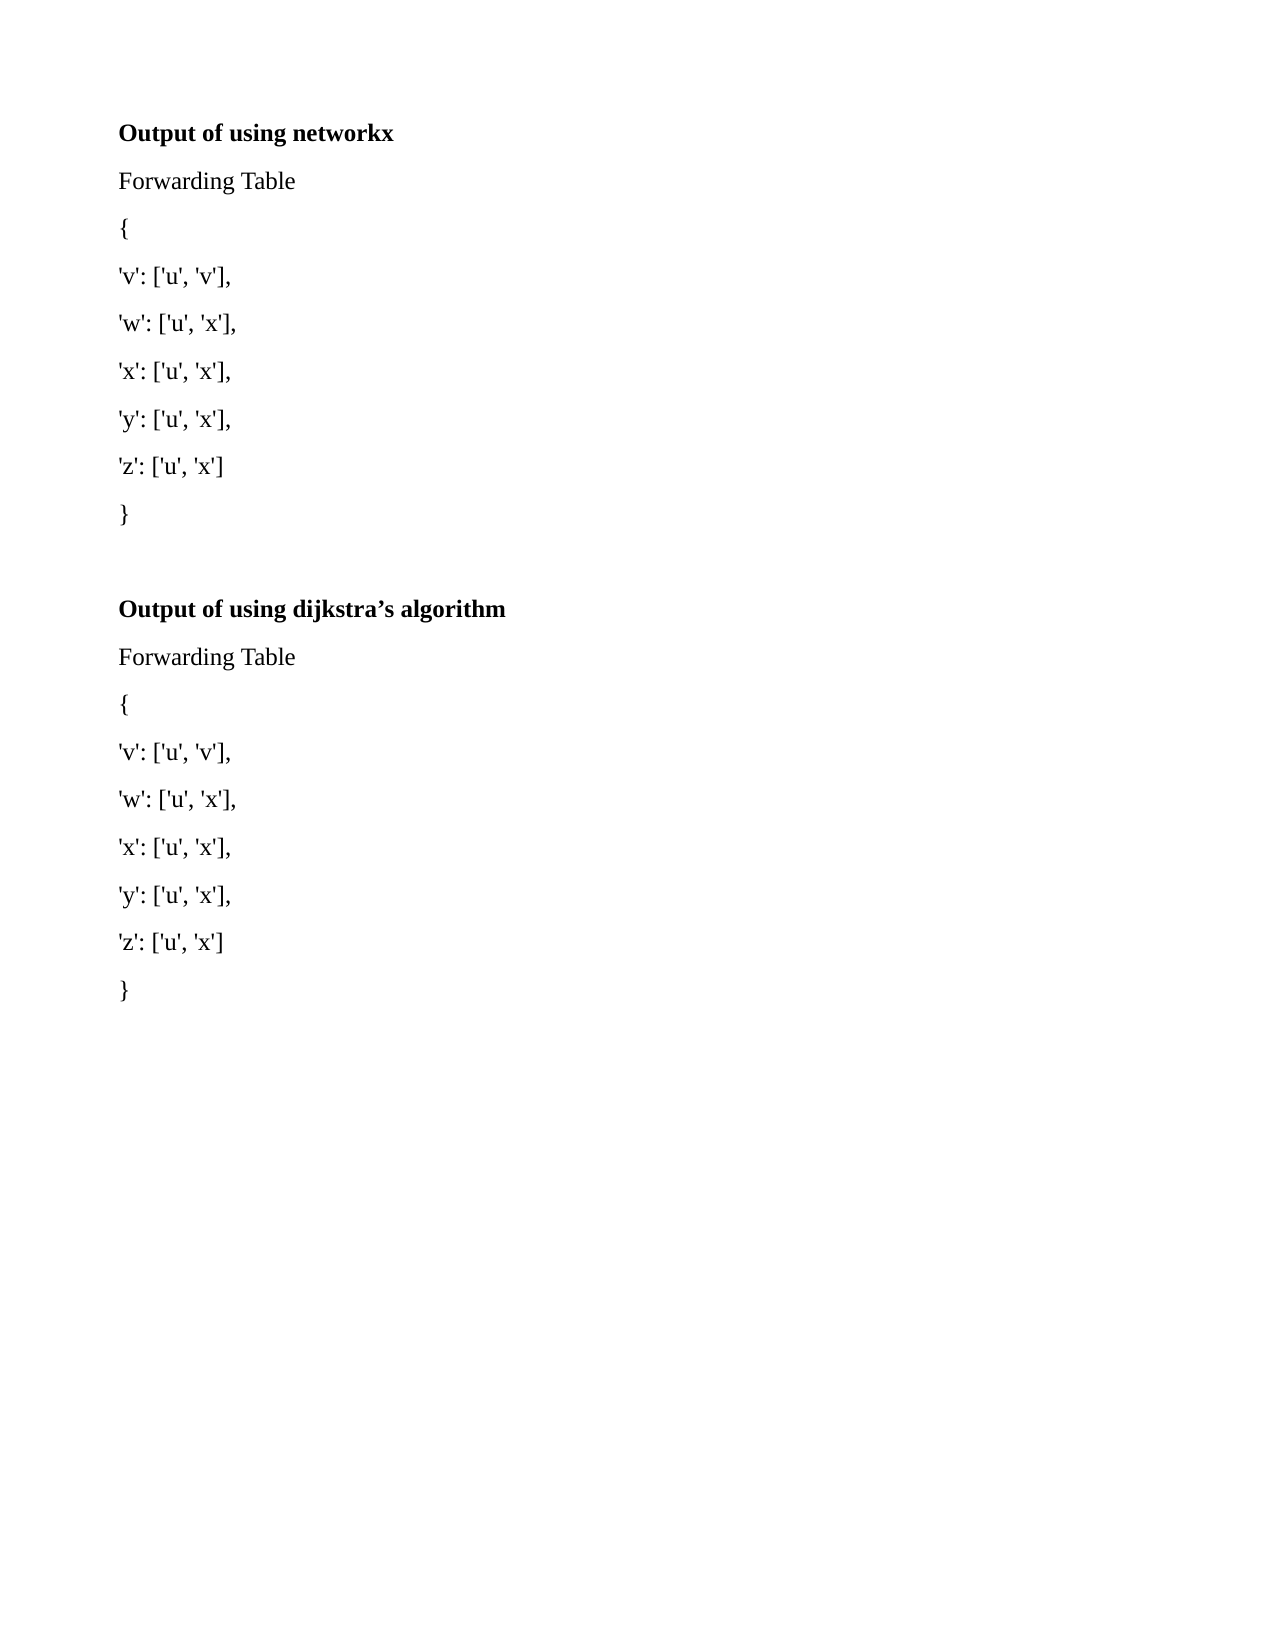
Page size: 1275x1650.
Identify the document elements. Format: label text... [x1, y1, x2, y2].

text } [118, 499, 1157, 528]
text 'z': ['u', 'x'] [118, 451, 1157, 480]
text Output of using dijkstra’s algorithm [118, 594, 1157, 623]
text Forwarding Table [118, 642, 1157, 671]
text Forwarding Table [118, 166, 1157, 194]
text { [118, 689, 1157, 718]
text 'w': ['u', 'x'], [118, 784, 1157, 813]
text 'y': ['u', 'x'], [118, 880, 1157, 908]
text 'y': ['u', 'x'], [118, 404, 1157, 432]
text Output of using networkx [118, 118, 1157, 147]
text 'v': ['u', 'v'], [118, 261, 1157, 290]
text 'v': ['u', 'v'], [118, 737, 1157, 766]
text 'z': ['u', 'x'] [118, 927, 1157, 956]
text 'w': ['u', 'x'], [118, 308, 1157, 337]
text 'x': ['u', 'x'], [118, 356, 1157, 385]
text } [118, 975, 1157, 1004]
text 'x': ['u', 'x'], [118, 832, 1157, 861]
text { [118, 213, 1157, 242]
